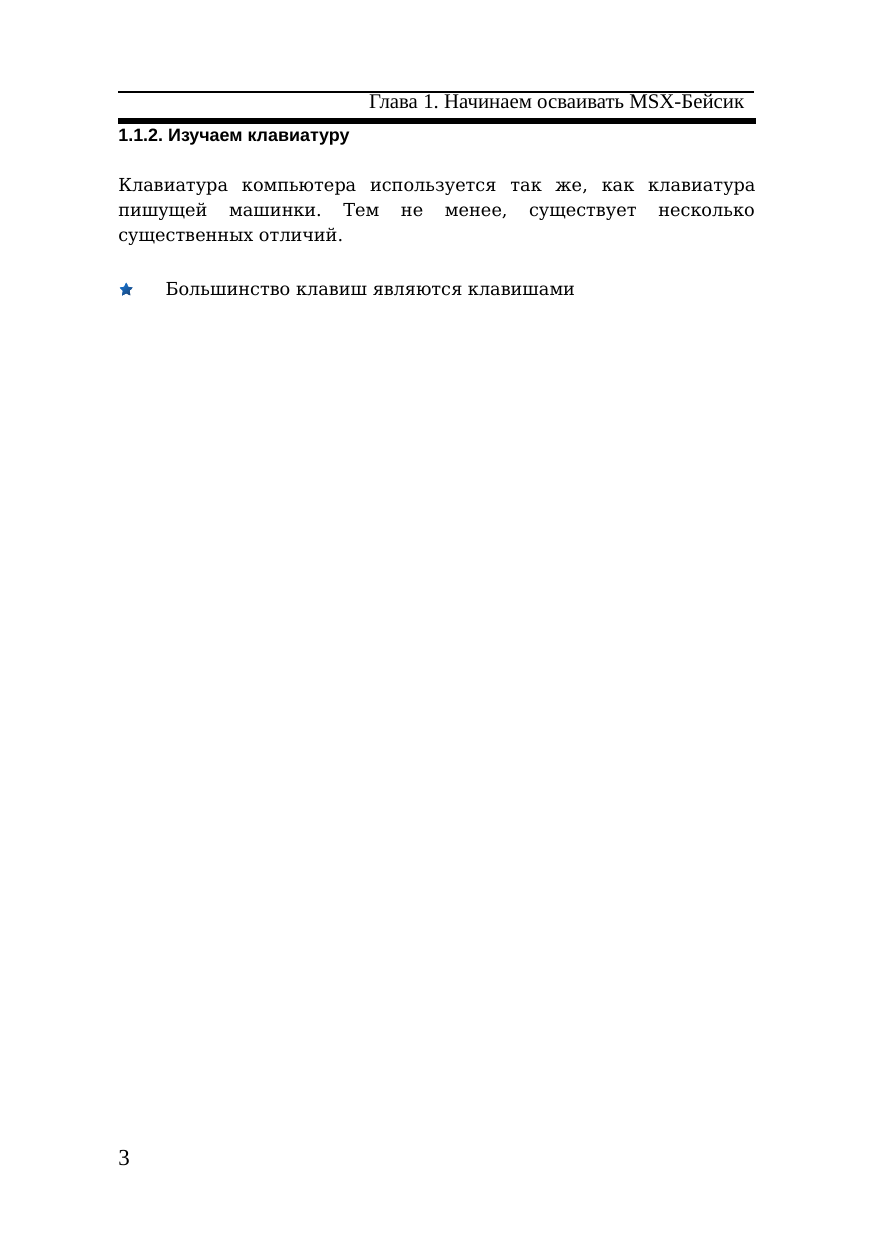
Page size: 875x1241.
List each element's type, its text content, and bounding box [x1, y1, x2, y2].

subtitle Изучаем клавиатуру [118, 124, 756, 145]
list Большинство клавиш являются клавишами [118, 279, 756, 300]
text Клавиатура компьютера используется так же, как клавиатура пишущей машинки. Тем не менее, существует несколько существенных отличий. [118, 175, 756, 246]
